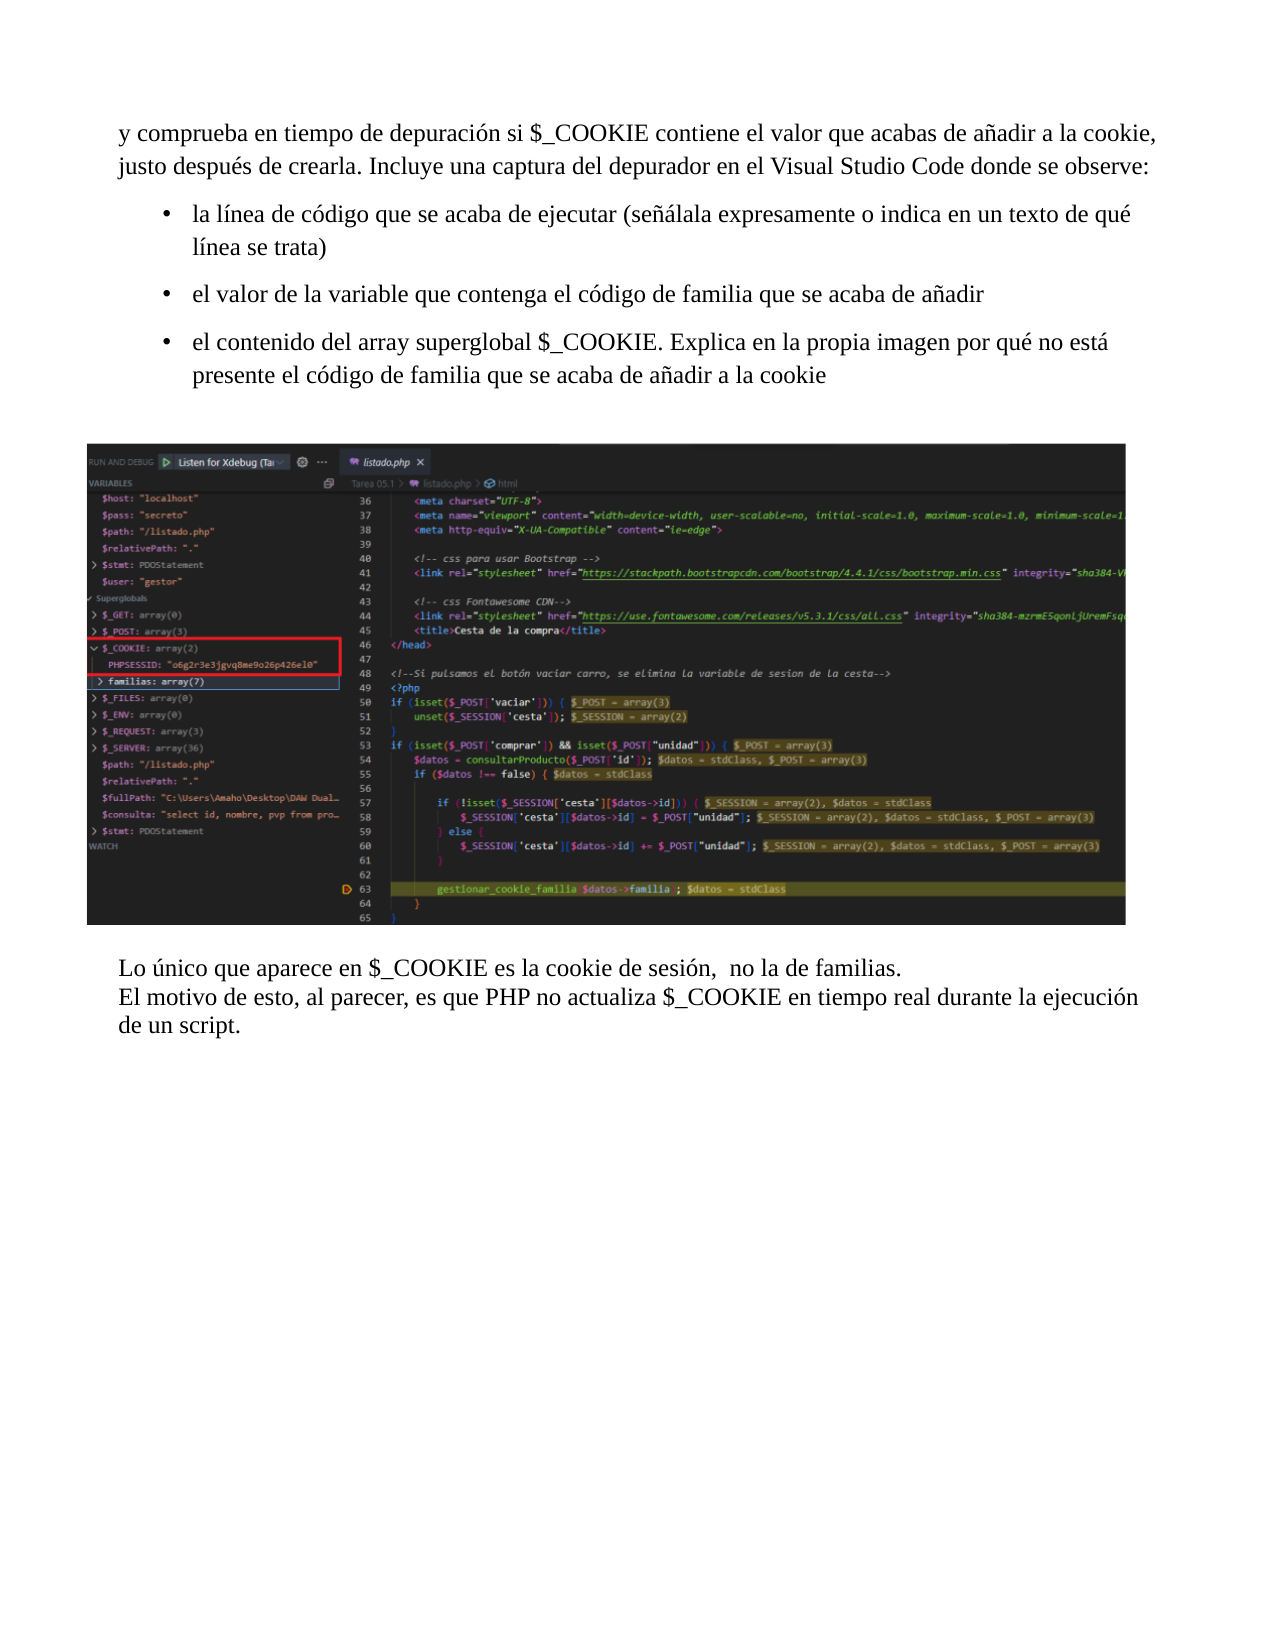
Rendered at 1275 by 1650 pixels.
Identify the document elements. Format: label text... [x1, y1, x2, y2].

list la línea de código que se acaba de ejecutar (señálala expresamente o indica en un texto de qué línea se trata) [162, 199, 1157, 261]
list el contenido del array superglobal $_COOKIE. Explica en la propia imagen por qué no está presente el código de familia que se acaba de añadir a la cookie [162, 327, 1157, 422]
list el valor de la variable que contenga el código de familia que se acaba de añadir [162, 279, 1157, 308]
picture [86, 443, 1126, 925]
text El motivo de esto, al parecer, es que PHP no actualiza $_COOKIE en tiempo real durante la ejecución de un script. [118, 982, 1157, 1068]
text y comprueba en tiempo de depuración si $_COOKIE contiene el valor que acabas de añadir a la cookie, justo después de crearla. Incluye una captura del depurador en el Visual Studio Code donde se observe: [118, 118, 1157, 180]
text Lo único que aparece en $_COOKIE es la cookie de sesión, no la de familias. [118, 441, 1157, 982]
